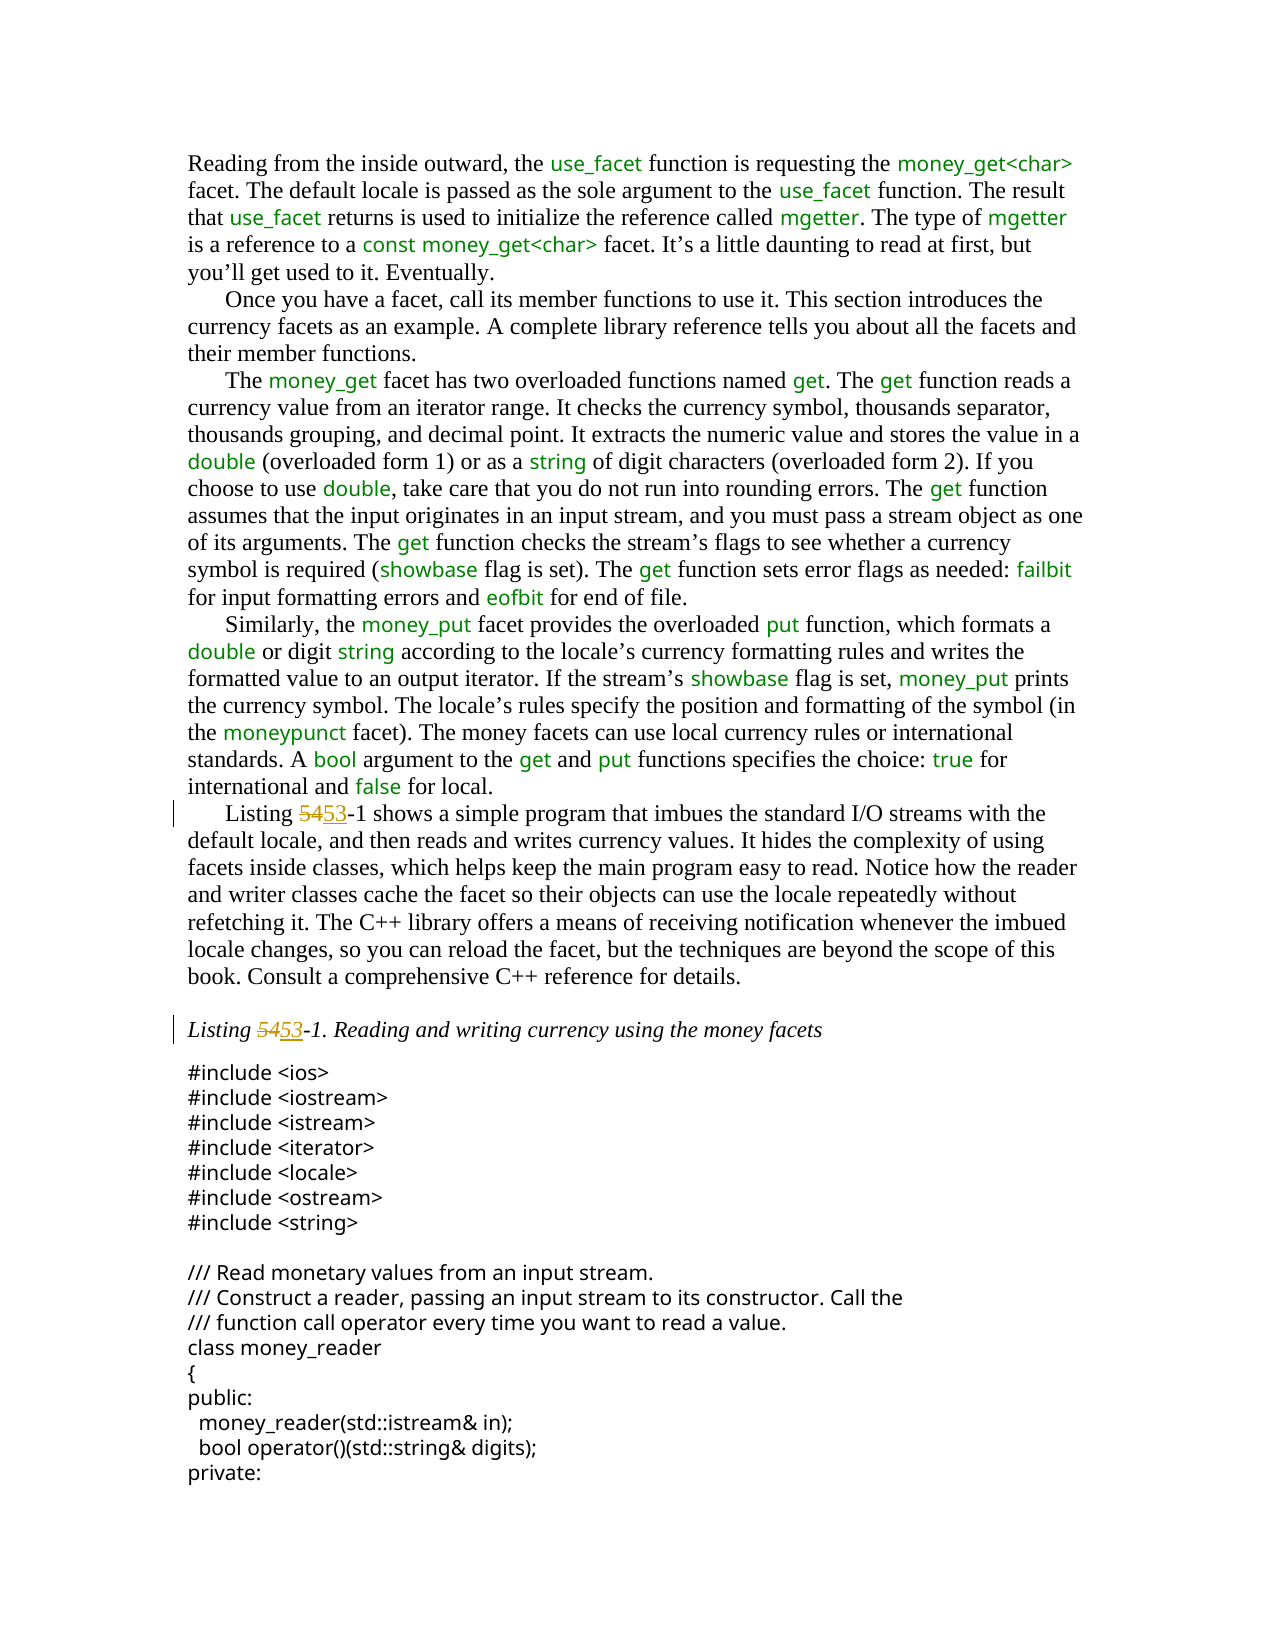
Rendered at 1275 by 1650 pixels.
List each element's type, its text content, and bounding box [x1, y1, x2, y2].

text money_reader(std::istream& in); [187, 1410, 1072, 1435]
text bool operator()(std::string& digits); [187, 1435, 1072, 1460]
text { [187, 1360, 1072, 1385]
text Reading from the inside outward, the use_facet function is requesting the money_get<char> facet. The default locale is passed as the sole argument to the use_facet function. The result that use_facet returns is used to initialize the reference called mgetter. The type of mgetter is a reference to a const money_get<char> facet. It’s a little daunting to read at first, but you’ll get used to it. Eventually. [187, 150, 1087, 285]
text class money_reader [187, 1335, 1072, 1360]
text Listing 53-1. Reading and writing currency using the money facets [187, 1014, 1087, 1044]
text public: [187, 1385, 1072, 1410]
text #include <ios> [187, 1060, 1072, 1085]
text Listing 53-1 shows a simple program that imbues the standard I/O streams with the default locale, and then reads and writes currency values. It hides the complexity of using facets inside classes, which helps keep the main program easy to read. Notice how the reader and writer classes cache the facet so their objects can use the locale repeatedly without refetching it. The C++ library offers a means of receiving notification whenever the imbued locale changes, so you can reload the facet, but the techniques are beyond the scope of this book. Consult a comprehensive C++ reference for details. [187, 800, 1087, 989]
text Similarly, the money_put facet provides the overloaded put function, which formats a double or digit string according to the locale’s currency formatting rules and writes the formatted value to an output iterator. If the stream’s showbase flag is set, money_put prints the currency symbol. The locale’s rules specify the position and formatting of the symbol (in the moneypunct facet). The money facets can use local currency rules or international standards. A bool argument to the get and put functions specifies the choice: true for international and false for local. [187, 610, 1087, 800]
text #include <iterator> [187, 1135, 1072, 1160]
text #include <iostream> [187, 1085, 1072, 1110]
text /// Construct a reader, passing an input stream to its constructor. Call the [187, 1285, 1072, 1310]
text #include <ostream> [187, 1185, 1072, 1210]
text private: [187, 1460, 1072, 1485]
text #include <istream> [187, 1110, 1072, 1135]
text #include <string> [187, 1210, 1072, 1235]
text /// function call operator every time you want to read a value. [187, 1310, 1072, 1335]
text #include <locale> [187, 1160, 1072, 1185]
text The money_get facet has two overloaded functions named get. The get function reads a currency value from an iterator range. It checks the currency symbol, thousands separator, thousands grouping, and decimal point. It extracts the numeric value and stores the value in a double (overloaded form 1) or as a string of digit characters (overloaded form 2). If you choose to use double, take care that you do not run into rounding errors. The get function assumes that the input originates in an input stream, and you must pass a stream object as one of its arguments. The get function checks the stream’s flags to see whether a currency symbol is required (showbase flag is set). The get function sets error flags as needed: failbit for input formatting errors and eofbit for end of file. [187, 367, 1087, 610]
text Once you have a facet, call its member functions to use it. This section introduces the currency facets as an example. A complete library reference tells you about all the facets and their member functions. [187, 285, 1087, 367]
text /// Read monetary values from an input stream. [187, 1260, 1072, 1285]
